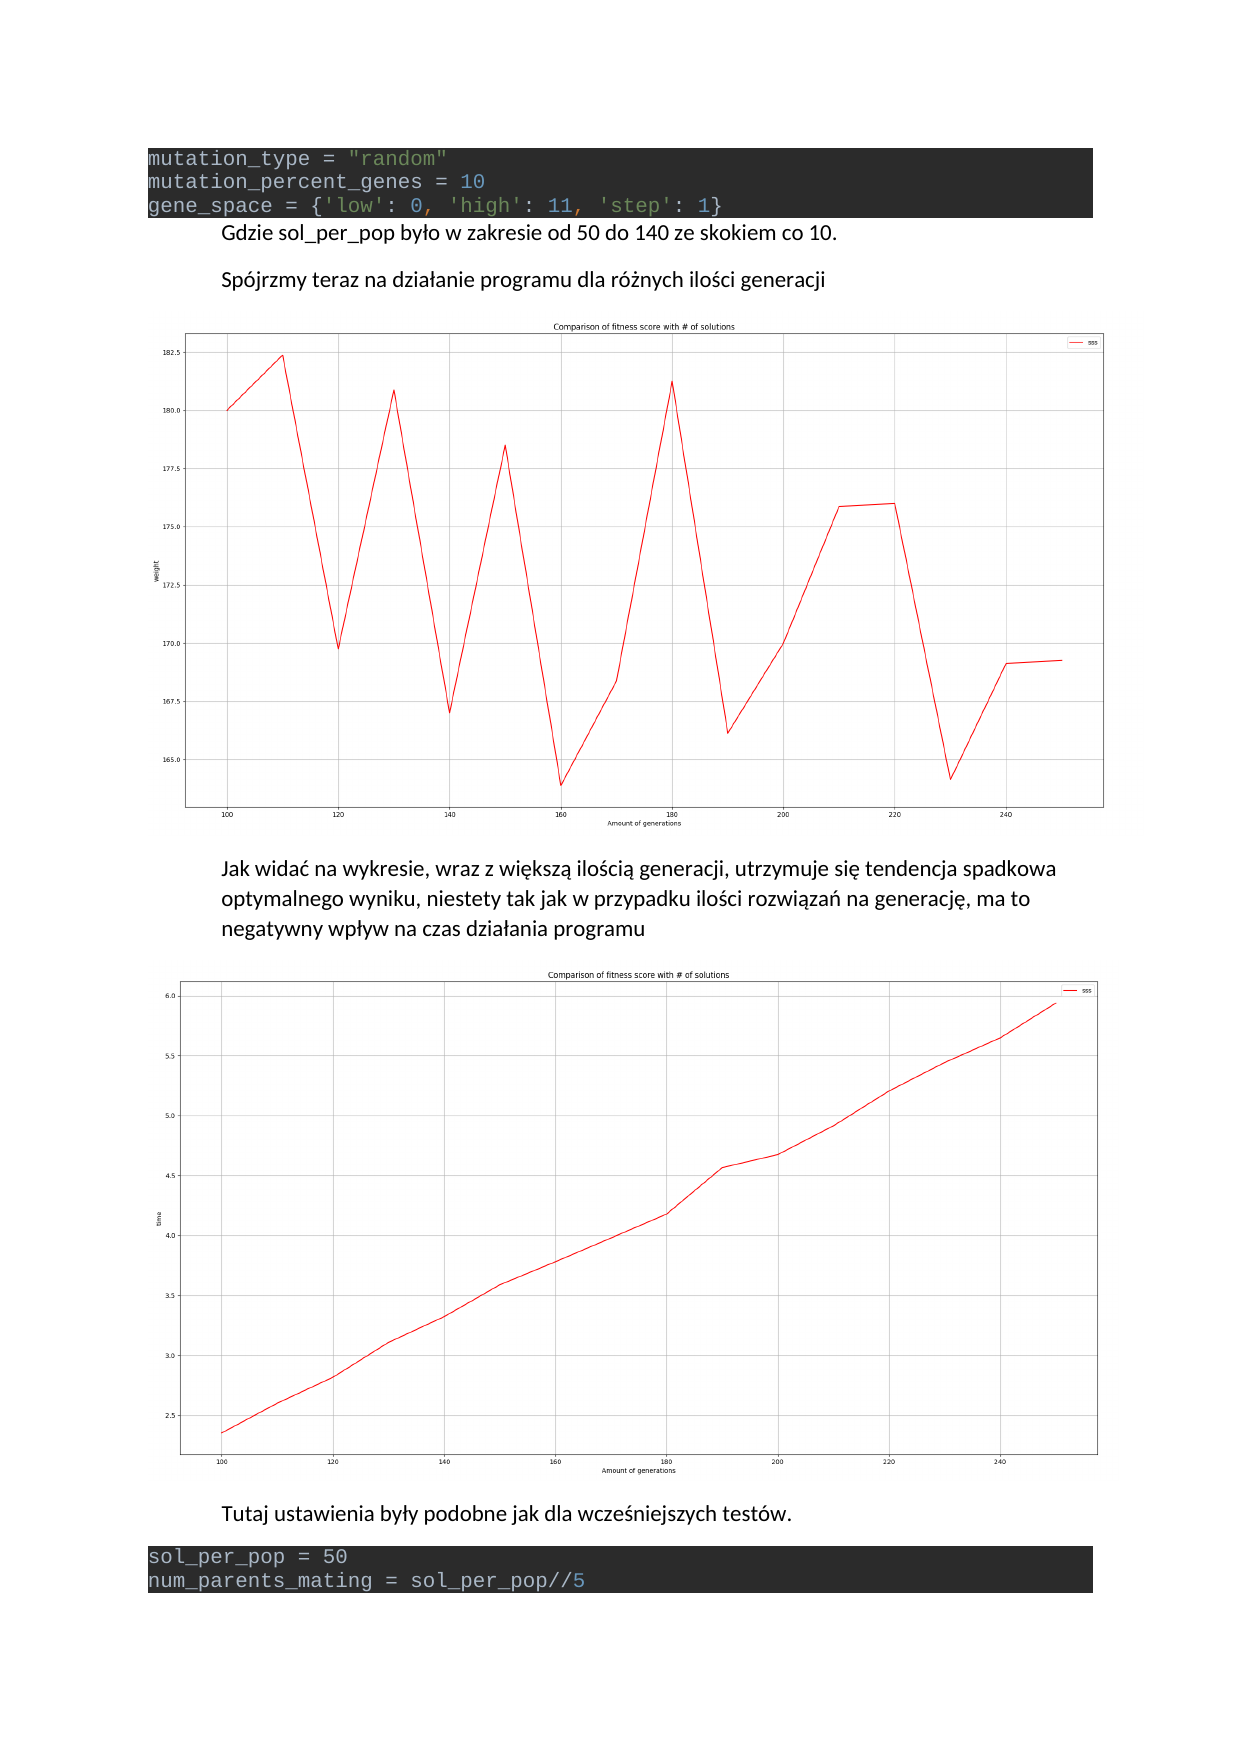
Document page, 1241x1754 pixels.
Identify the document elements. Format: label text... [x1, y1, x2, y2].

text Gdzie sol_per_pop było w zakresie od 50 do 140 ze skokiem co 10. [221, 218, 1093, 247]
text Jak widać na wykresie, wraz z większą ilością generacji, utrzymuje się tendencja spadkowa optymalnego wyniku, niestety tak jak w przypadku ilości rozwiązań na generację, ma to negatywny wpływ na czas działania programu [221, 854, 1093, 942]
text Tutaj ustawienia były podobne jak dla wcześniejszych testów. [148, 1499, 1093, 1527]
text mutation_type = "random" mutation_percent_genes = 10 gene_space = {'low': 0, 'high': 11, 'step': 1} [148, 148, 1093, 218]
text Spójrzmy teraz na działanie programu dla różnych ilości generacji [221, 265, 1093, 293]
text sol_per_pop = 50 num_parents_mating = sol_per_pop//5 [148, 1546, 1093, 1593]
